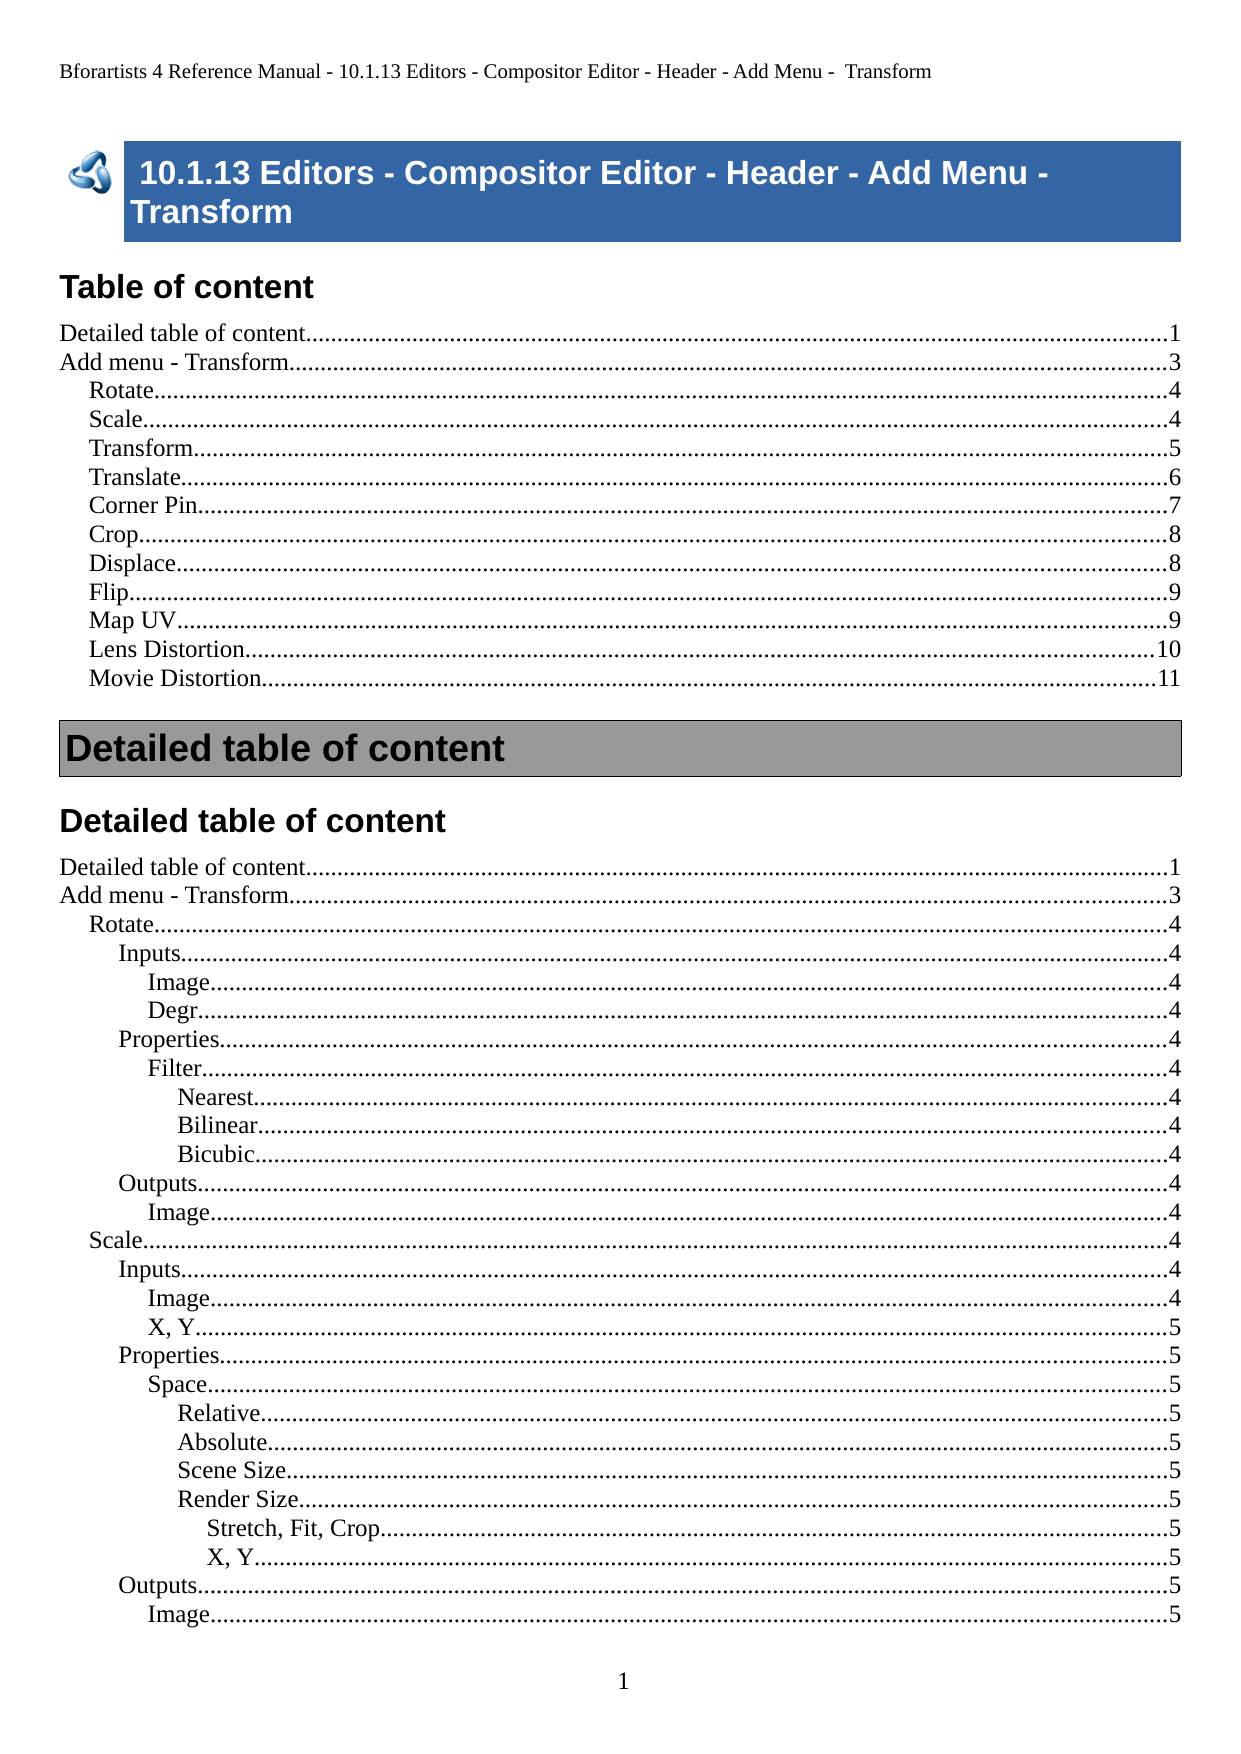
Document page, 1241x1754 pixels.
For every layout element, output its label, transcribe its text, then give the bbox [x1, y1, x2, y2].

text Properties 4 [118, 1024, 1181, 1053]
subtitle Table of content [59, 267, 1181, 305]
table_header Detailed table of content [60, 721, 1181, 776]
text Relative 5 [177, 1398, 1181, 1427]
text Rotate 4 [88, 375, 1181, 404]
text Absolute 5 [177, 1427, 1181, 1455]
text Image 5 [147, 1599, 1181, 1628]
text Scale 4 [88, 1225, 1181, 1254]
text Lens Distortion 10 [88, 634, 1181, 663]
text Outputs 4 [118, 1168, 1181, 1197]
text Bicubic 4 [177, 1139, 1181, 1168]
text Flip 9 [88, 577, 1181, 605]
text Image 4 [147, 1197, 1181, 1225]
text Stretch, Fit, Crop 5 [206, 1513, 1181, 1542]
text Detailed table of content 1 [59, 318, 1181, 347]
text Inputs 4 [118, 1254, 1181, 1283]
text Crop 8 [88, 519, 1181, 548]
text Translate 6 [88, 462, 1181, 490]
text Filter 4 [147, 1053, 1181, 1082]
text Displace 8 [88, 548, 1181, 577]
text Inputs 4 [118, 938, 1181, 967]
table_header 10.1.13 Editors - Compositor Editor - Header - Add Menu - Transform [124, 141, 1181, 242]
text Outputs 5 [118, 1570, 1181, 1599]
text Nearest 4 [177, 1082, 1181, 1110]
table_header [59, 141, 124, 242]
text Rotate 4 [88, 909, 1181, 938]
text Add menu - Transform 3 [59, 347, 1181, 375]
text Scale 4 [88, 404, 1181, 433]
text Add menu - Transform 3 [59, 880, 1181, 909]
text Corner Pin 7 [88, 490, 1181, 519]
text Image 4 [147, 1283, 1181, 1312]
text Scene Size 5 [177, 1455, 1181, 1484]
text Image 4 [147, 967, 1181, 995]
text Render Size 5 [177, 1484, 1181, 1513]
subtitle Detailed table of content [59, 801, 1181, 839]
text Transform 5 [88, 433, 1181, 462]
text Movie Distortion 11 [88, 663, 1181, 692]
picture [65, 147, 114, 197]
text Space 5 [147, 1369, 1181, 1398]
text X, Y 5 [206, 1542, 1181, 1570]
text Detailed table of content 1 [59, 852, 1181, 880]
text X, Y 5 [147, 1312, 1181, 1340]
text Degr 4 [147, 995, 1181, 1024]
text Properties 5 [118, 1340, 1181, 1369]
text Map UV 9 [88, 605, 1181, 634]
text Bilinear 4 [177, 1110, 1181, 1139]
